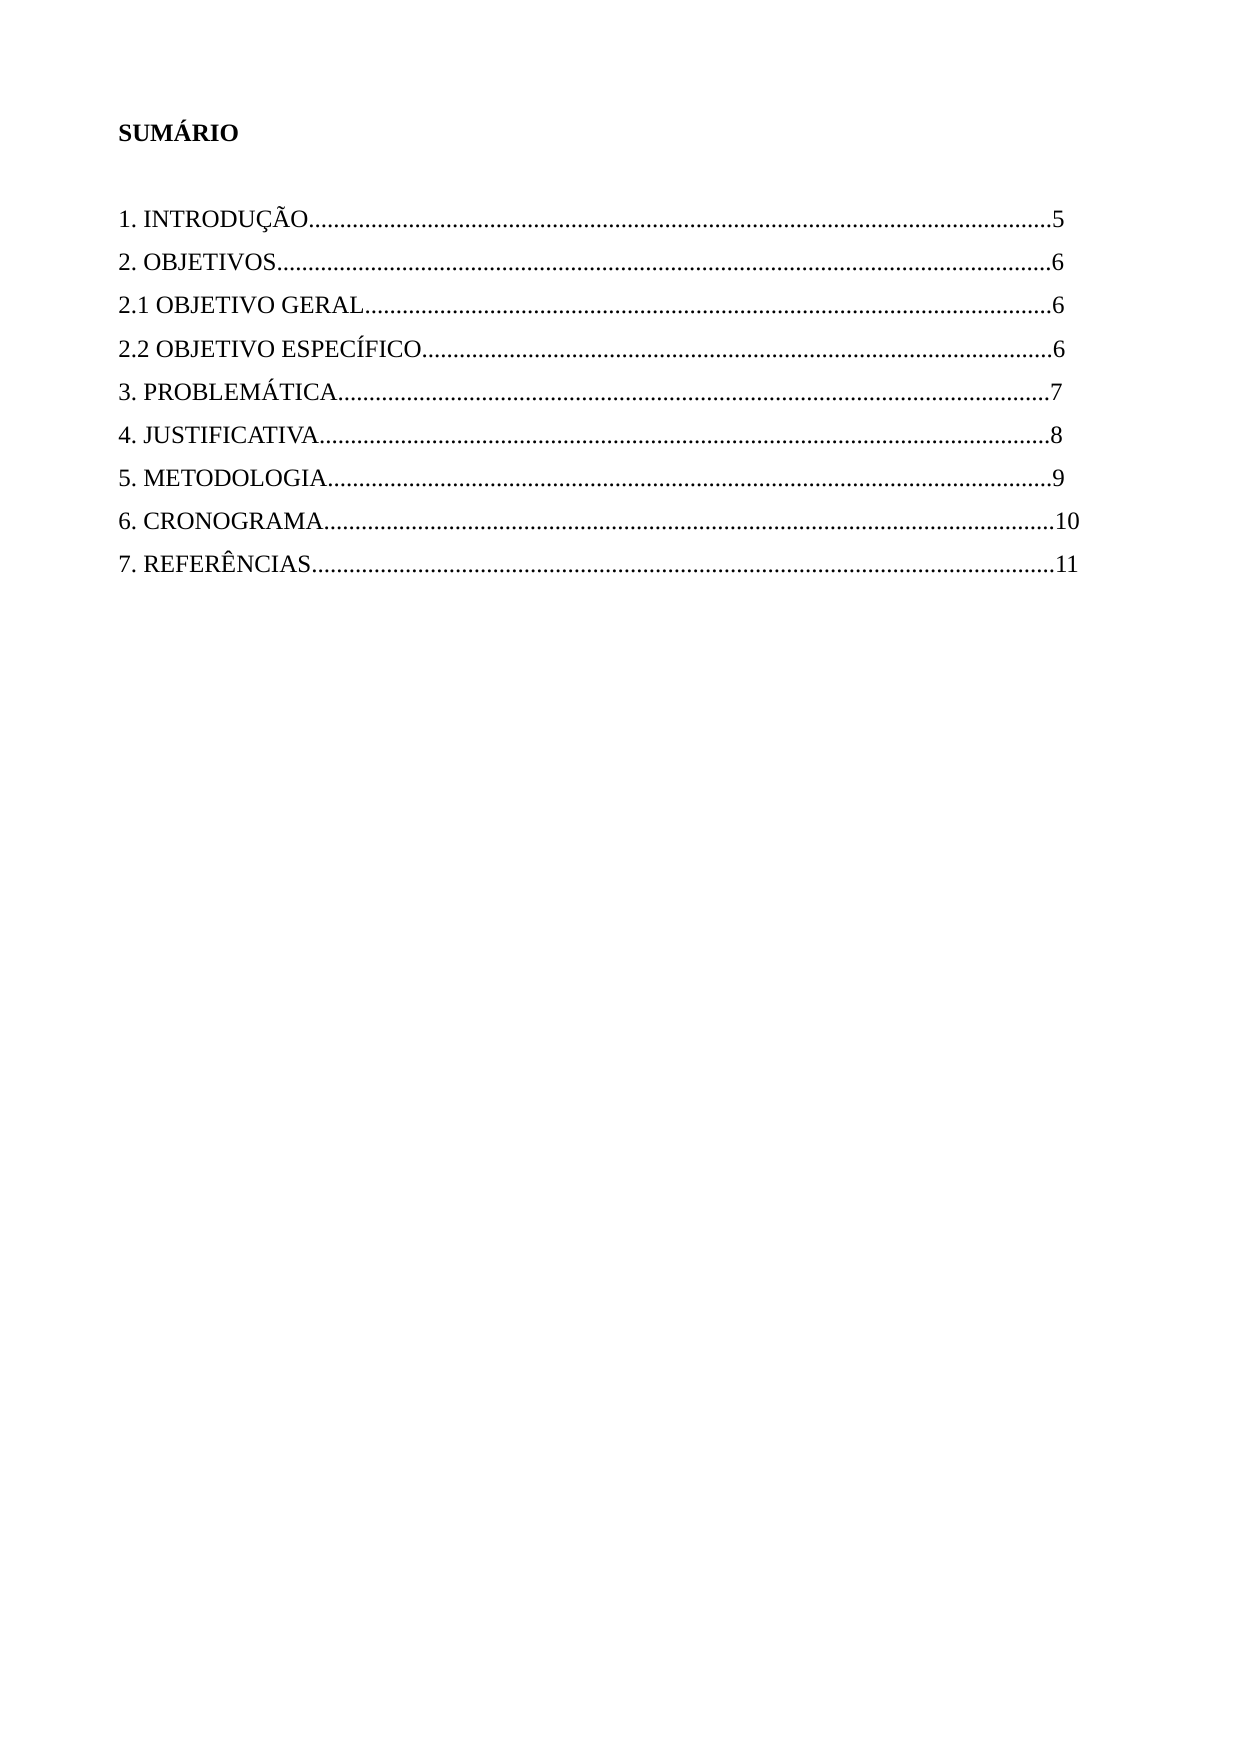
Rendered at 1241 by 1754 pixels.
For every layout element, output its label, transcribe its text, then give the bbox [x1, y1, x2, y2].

text 1. INTRODUÇÃO.......................................................................................................................5 [118, 204, 1122, 233]
text 5. METODOLOGIA....................................................................................................................9 [118, 463, 1122, 492]
text SUMÁRIO [118, 118, 1122, 147]
text 2.2 OBJETIVO ESPECÍFICO.....................................................................................................6 [118, 334, 1122, 362]
text 6. CRONOGRAMA.....................................................................................................................10 [118, 506, 1122, 535]
text 2. OBJETIVOS............................................................................................................................6 [118, 247, 1122, 276]
text 2.1 OBJETIVO GERAL..............................................................................................................6 [118, 291, 1122, 319]
text 4. JUSTIFICATIVA.....................................................................................................................8 [118, 420, 1122, 449]
text 7. REFERÊNCIAS.......................................................................................................................11 [118, 549, 1122, 578]
text 3. PROBLEMÁTICA..................................................................................................................7 [118, 377, 1122, 406]
